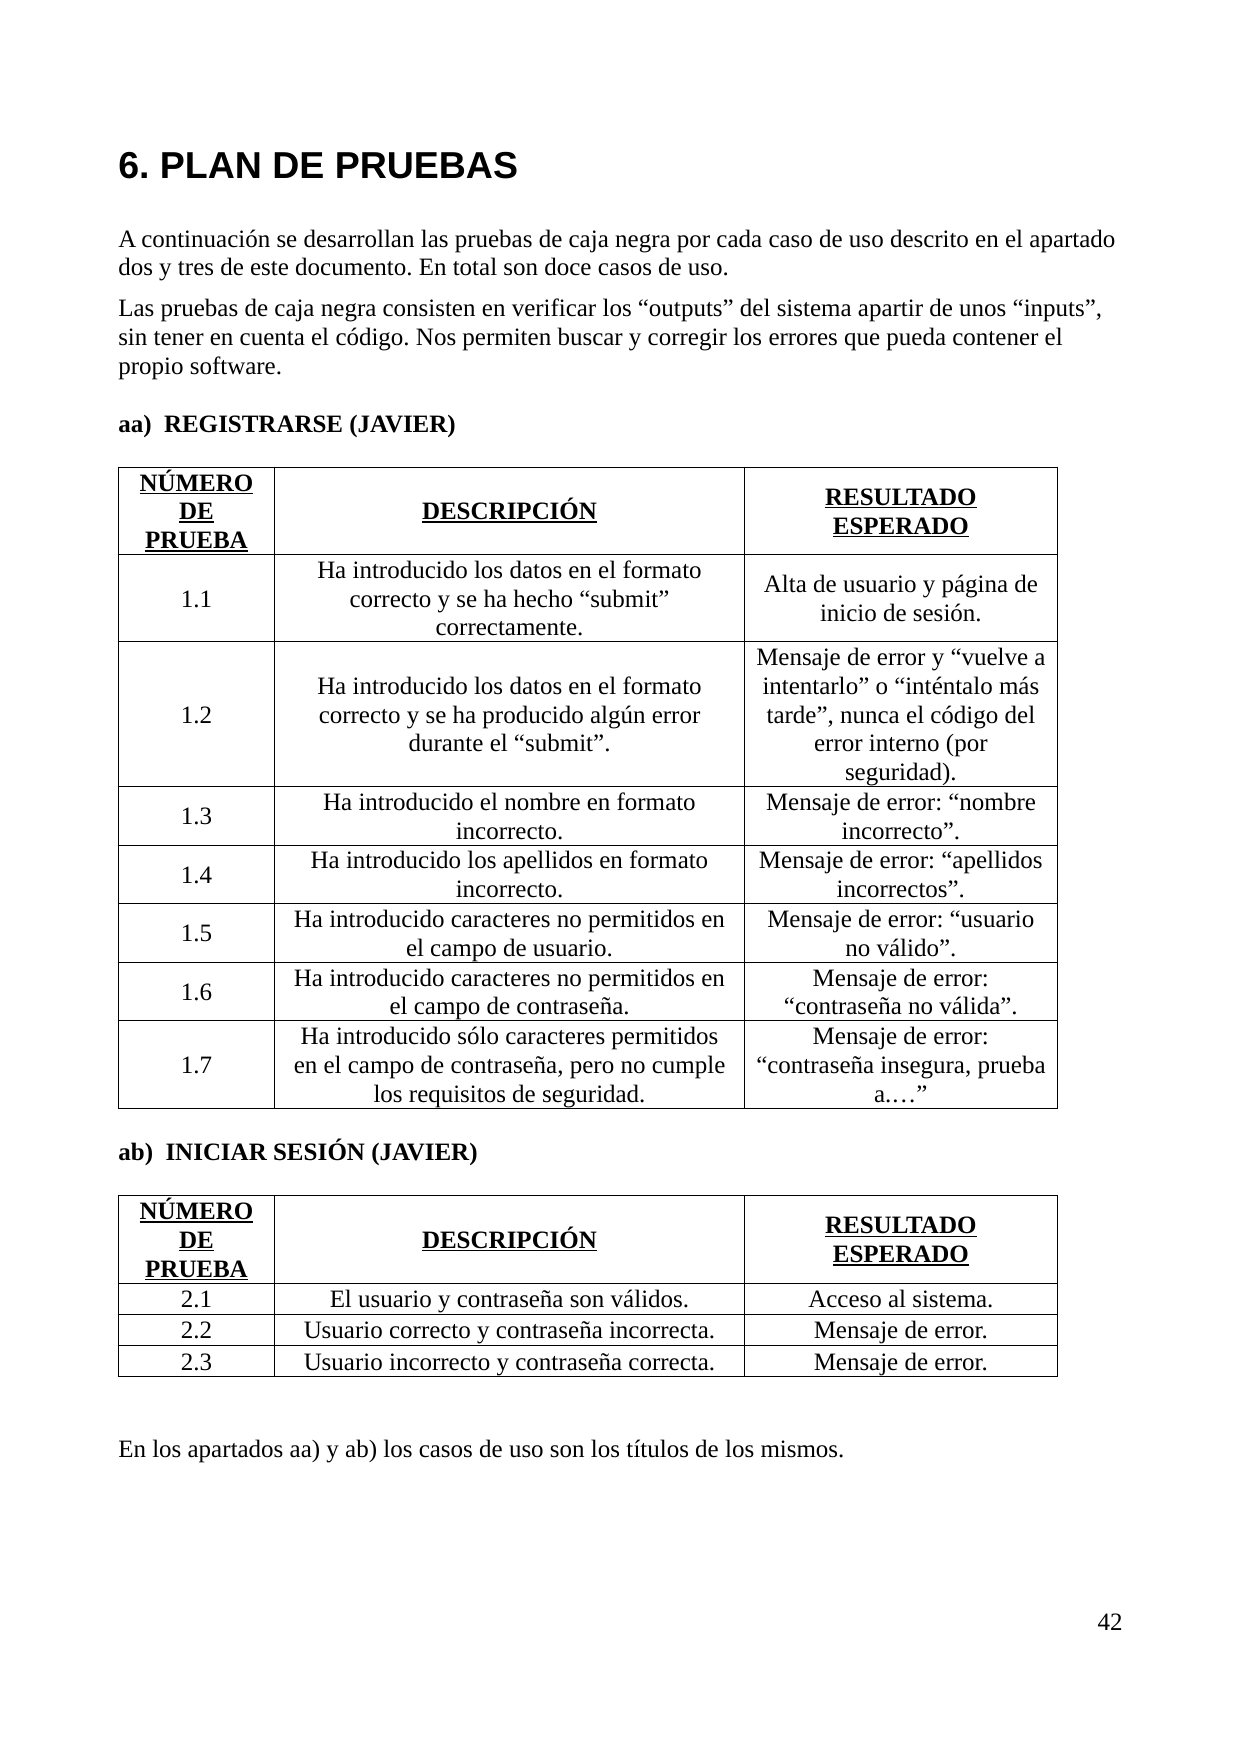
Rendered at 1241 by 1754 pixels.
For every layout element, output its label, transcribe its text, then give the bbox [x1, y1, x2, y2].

table_cell Mensaje de error: “contraseña no válida”. [745, 963, 1057, 1020]
table_cell 1.4 [119, 846, 274, 903]
table_header RESULTADO ESPERADO [745, 468, 1057, 554]
subtitle A continuación se desarrollan las pruebas de caja negra por cada caso de uso descrito en el apartado dos y tres de este documento. En total son doce casos de uso. [118, 224, 1122, 281]
table_cell 1.6 [119, 963, 274, 1020]
table_cell Ha introducido los datos en el formato correcto y se ha hecho “submit” correctamente. [275, 555, 744, 641]
table_header DESCRIPCIÓN [275, 468, 744, 554]
subtitle Las pruebas de caja negra consisten en verificar los “outputs” del sistema apartir de unos “inputs”, sin tener en cuenta el código. Nos permiten buscar y corregir los errores que pueda contener el propio software. [118, 294, 1122, 380]
table_cell El usuario y contraseña son válidos. [275, 1284, 744, 1314]
table_cell 2.1 [119, 1284, 274, 1314]
table_cell Mensaje de error: “nombre incorrecto”. [745, 787, 1057, 844]
table_cell Mensaje de error: “usuario no válido”. [745, 904, 1057, 962]
table_cell Mensaje de error. [745, 1315, 1057, 1345]
table_cell 1.3 [119, 787, 274, 844]
table_cell Ha introducido los datos en el formato correcto y se ha producido algún error durante el “submit”. [275, 642, 744, 786]
table_cell 1.2 [119, 642, 274, 786]
table_cell Ha introducido sólo caracteres permitidos en el campo de contraseña, pero no cumple los requisitos de seguridad. [275, 1021, 744, 1107]
table_header RESULTADO ESPERADO [745, 1196, 1057, 1282]
table_cell Ha introducido el nombre en formato incorrecto. [275, 787, 744, 844]
table_cell Usuario incorrecto y contraseña correcta. [275, 1346, 744, 1376]
table_cell Mensaje de error: “contraseña insegura, prueba a.…” [745, 1021, 1057, 1107]
table_cell Mensaje de error: “apellidos incorrectos”. [745, 846, 1057, 903]
table_cell Alta de usuario y página de inicio de sesión. [745, 555, 1057, 641]
subtitle ab) INICIAR SESIÓN (JAVIER) [118, 1137, 1122, 1166]
table_cell Acceso al sistema. [745, 1284, 1057, 1314]
table_header NÚMERO DE PRUEBA [119, 468, 274, 554]
subtitle aa) REGISTRARSE (JAVIER) [118, 409, 1122, 438]
table_cell 2.2 [119, 1315, 274, 1345]
table_cell Usuario correcto y contraseña incorrecta. [275, 1315, 744, 1345]
table_cell 2.3 [119, 1346, 274, 1376]
table_cell Mensaje de error y “vuelve a intentarlo” o “inténtalo más tarde”, nunca el código del error interno (por seguridad). [745, 642, 1057, 786]
table_cell 1.5 [119, 904, 274, 962]
table_cell Mensaje de error. [745, 1346, 1057, 1376]
table_cell Ha introducido caracteres no permitidos en el campo de usuario. [275, 904, 744, 962]
table_cell Ha introducido caracteres no permitidos en el campo de contraseña. [275, 963, 744, 1020]
subtitle En los apartados aa) y ab) los casos de uso son los títulos de los mismos. [118, 1435, 1122, 1464]
table_cell 1.1 [119, 555, 274, 641]
table_cell Ha introducido los apellidos en formato incorrecto. [275, 846, 744, 903]
table_header DESCRIPCIÓN [275, 1196, 744, 1282]
subtitle 6. PLAN DE PRUEBAS [118, 143, 1122, 186]
table_cell 1.7 [119, 1021, 274, 1107]
table_header NÚMERO DE PRUEBA [119, 1196, 274, 1282]
